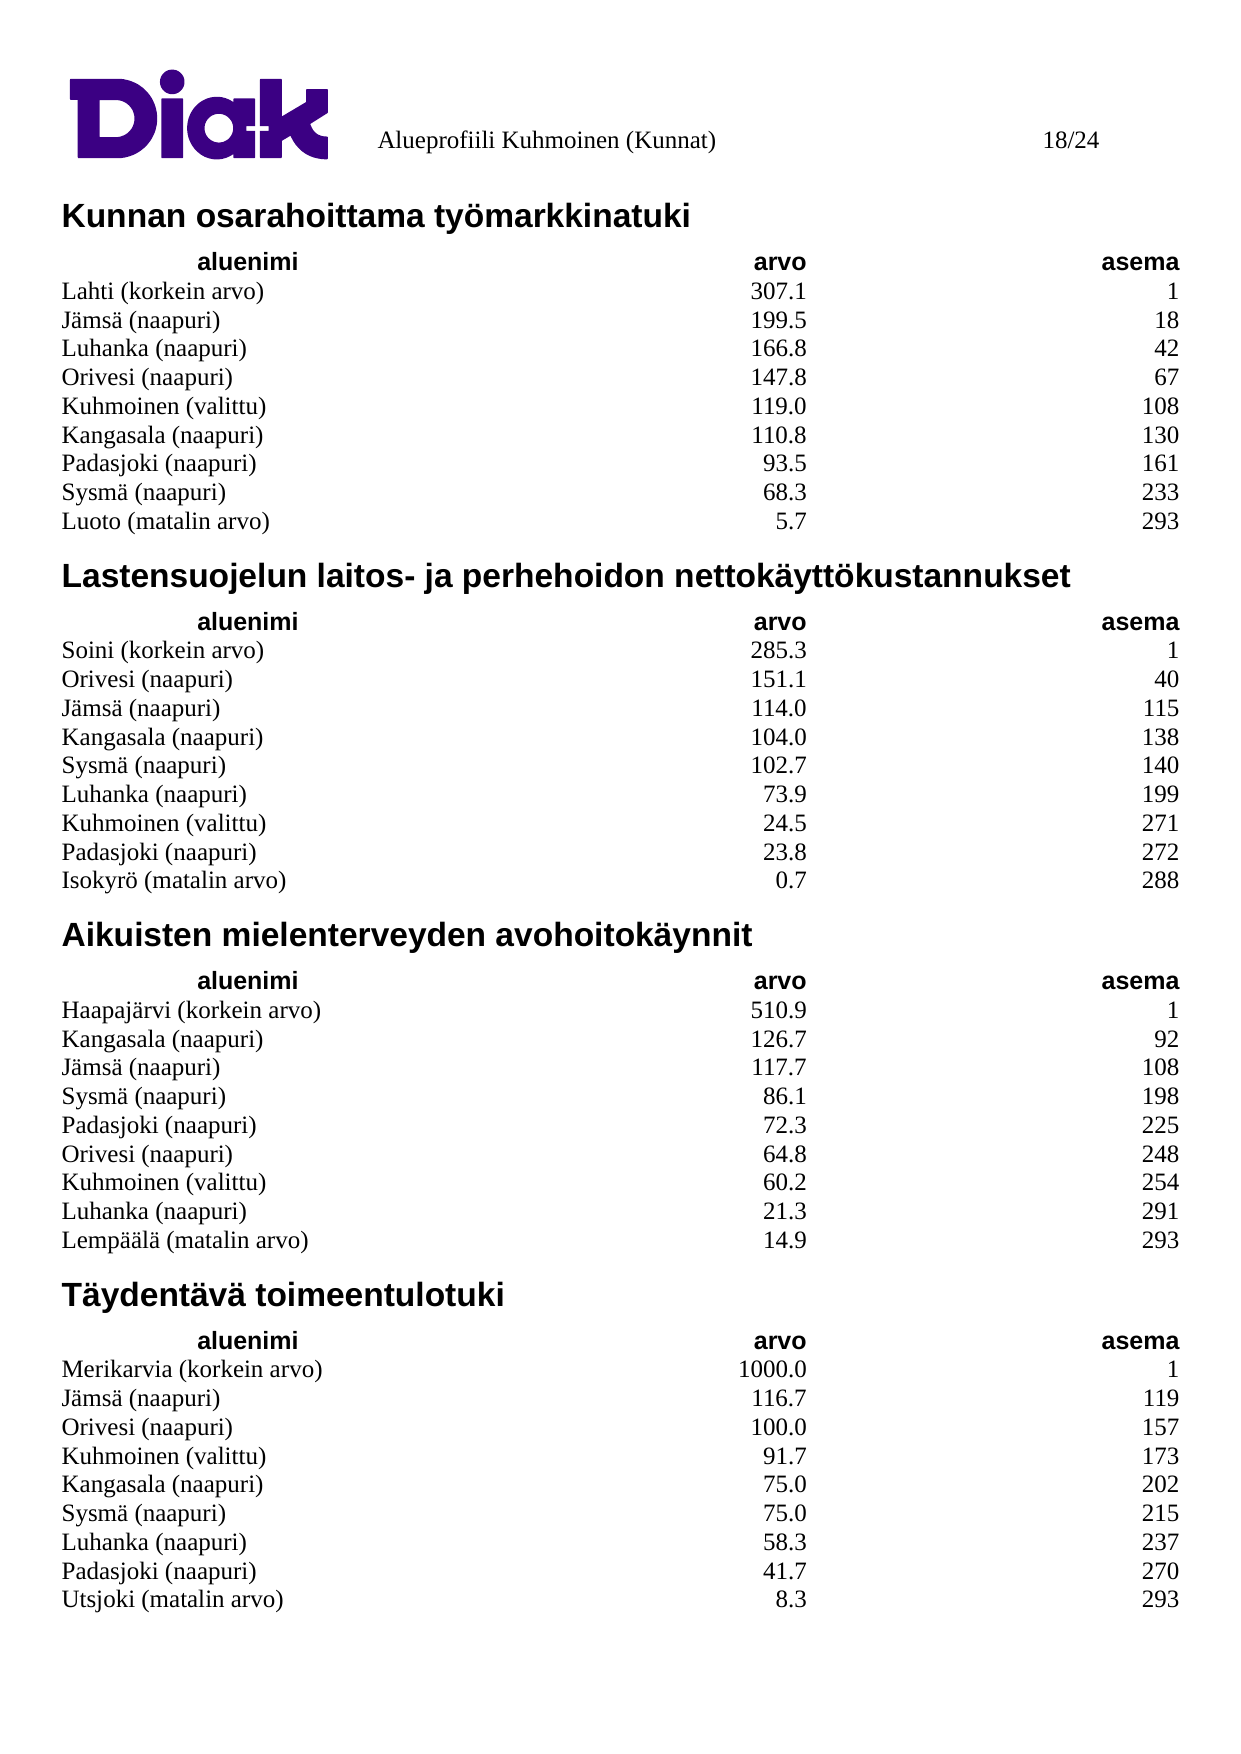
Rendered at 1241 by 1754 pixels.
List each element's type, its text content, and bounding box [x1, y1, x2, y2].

table_cell 1000.0 [434, 1355, 806, 1383]
table_cell 233 [806, 477, 1179, 506]
table_cell 68.3 [434, 477, 806, 506]
table_cell Orivesi (naapuri) [61, 1412, 434, 1441]
table_cell Lempäälä (matalin arvo) [61, 1225, 434, 1254]
table_cell Utsjoki (matalin arvo) [61, 1585, 434, 1613]
table_cell Luhanka (naapuri) [61, 1527, 434, 1556]
table_cell 23.8 [434, 837, 806, 866]
table_cell 202 [806, 1470, 1179, 1498]
table_cell 115 [806, 693, 1179, 722]
table_cell Kangasala (naapuri) [61, 420, 434, 448]
table_cell Sysmä (naapuri) [61, 751, 434, 779]
table_cell Soini (korkein arvo) [61, 636, 434, 664]
table_cell 225 [806, 1110, 1179, 1139]
table_cell 42 [806, 334, 1179, 362]
table_cell 199.5 [434, 305, 806, 333]
table_cell 116.7 [434, 1383, 806, 1412]
table_cell 102.7 [434, 751, 806, 779]
table_cell Sysmä (naapuri) [61, 1081, 434, 1110]
table_cell 1 [806, 276, 1179, 305]
table_cell 161 [806, 449, 1179, 477]
table_cell 64.8 [434, 1139, 806, 1167]
table_cell 5.7 [434, 506, 806, 535]
table_cell 75.0 [434, 1498, 806, 1527]
table_cell Sysmä (naapuri) [61, 1498, 434, 1527]
table_cell 293 [806, 1585, 1179, 1613]
table_cell 271 [806, 808, 1179, 837]
table_cell 117.7 [434, 1053, 806, 1081]
table_cell 126.7 [434, 1024, 806, 1052]
table_cell Merikarvia (korkein arvo) [61, 1355, 434, 1383]
table_cell 291 [806, 1196, 1179, 1225]
table_cell 198 [806, 1081, 1179, 1110]
table_cell Kangasala (naapuri) [61, 1024, 434, 1052]
table_cell 75.0 [434, 1470, 806, 1498]
table_cell 215 [806, 1498, 1179, 1527]
table_cell 119.0 [434, 391, 806, 420]
table_cell 138 [806, 722, 1179, 751]
table_cell 108 [806, 391, 1179, 420]
table_header arvo [434, 1326, 806, 1354]
table_header asema [806, 966, 1179, 995]
table_cell 91.7 [434, 1441, 806, 1469]
table_header arvo [434, 607, 806, 636]
table_header asema [806, 1326, 1179, 1354]
table_header asema [806, 247, 1179, 276]
table_cell 270 [806, 1556, 1179, 1584]
table_header aluenimi [61, 966, 434, 995]
table_header arvo [434, 966, 806, 995]
table_cell 108 [806, 1053, 1179, 1081]
table_cell Kuhmoinen (valittu) [61, 391, 434, 420]
table_cell 1 [806, 995, 1179, 1024]
table_cell 14.9 [434, 1225, 806, 1254]
table_cell 0.7 [434, 866, 806, 894]
table_cell 72.3 [434, 1110, 806, 1139]
table_cell 104.0 [434, 722, 806, 751]
table_cell 21.3 [434, 1196, 806, 1225]
table_cell Padasjoki (naapuri) [61, 1556, 434, 1584]
table_cell 285.3 [434, 636, 806, 664]
table_cell 40 [806, 664, 1179, 693]
table_cell 307.1 [434, 276, 806, 305]
table_cell Padasjoki (naapuri) [61, 1110, 434, 1139]
table_cell Kangasala (naapuri) [61, 722, 434, 751]
table_cell 114.0 [434, 693, 806, 722]
table_header aluenimi [61, 607, 434, 636]
table_cell Padasjoki (naapuri) [61, 449, 434, 477]
table_cell 157 [806, 1412, 1179, 1441]
table_cell 1 [806, 1355, 1179, 1383]
subtitle Täydentävä toimeentulotuki [61, 1274, 1179, 1313]
table_cell 1 [806, 636, 1179, 664]
table_cell Haapajärvi (korkein arvo) [61, 995, 434, 1024]
table_cell Jämsä (naapuri) [61, 1053, 434, 1081]
table_cell 293 [806, 1225, 1179, 1254]
table_header arvo [434, 247, 806, 276]
table_cell 130 [806, 420, 1179, 448]
table_cell Luhanka (naapuri) [61, 334, 434, 362]
table_cell Isokyrö (matalin arvo) [61, 866, 434, 894]
table_cell 166.8 [434, 334, 806, 362]
subtitle Aikuisten mielenterveyden avohoitokäynnit [61, 915, 1179, 954]
table_cell Jämsä (naapuri) [61, 305, 434, 333]
table_cell Padasjoki (naapuri) [61, 837, 434, 866]
table_cell Kuhmoinen (valittu) [61, 1168, 434, 1196]
table_cell 147.8 [434, 362, 806, 391]
table_cell 8.3 [434, 1585, 806, 1613]
table_cell Luhanka (naapuri) [61, 779, 434, 808]
table_cell 293 [806, 506, 1179, 535]
table_cell 67 [806, 362, 1179, 391]
table_cell Kuhmoinen (valittu) [61, 1441, 434, 1469]
table_cell 254 [806, 1168, 1179, 1196]
table_cell Jämsä (naapuri) [61, 1383, 434, 1412]
table_cell 140 [806, 751, 1179, 779]
table_cell Lahti (korkein arvo) [61, 276, 434, 305]
subtitle Kunnan osarahoittama työmarkkinatuki [61, 196, 1179, 235]
table_cell Orivesi (naapuri) [61, 1139, 434, 1167]
table_cell Kangasala (naapuri) [61, 1470, 434, 1498]
table_cell 288 [806, 866, 1179, 894]
table_cell 93.5 [434, 449, 806, 477]
table_cell 110.8 [434, 420, 806, 448]
table_cell 173 [806, 1441, 1179, 1469]
table_cell 248 [806, 1139, 1179, 1167]
table_cell 199 [806, 779, 1179, 808]
table_header aluenimi [61, 1326, 434, 1354]
table_cell 92 [806, 1024, 1179, 1052]
table_cell 119 [806, 1383, 1179, 1412]
table_cell Luhanka (naapuri) [61, 1196, 434, 1225]
table_cell 272 [806, 837, 1179, 866]
table_cell Orivesi (naapuri) [61, 664, 434, 693]
table_cell 73.9 [434, 779, 806, 808]
table_cell 18 [806, 305, 1179, 333]
table_cell Orivesi (naapuri) [61, 362, 434, 391]
subtitle Lastensuojelun laitos- ja perhehoidon nettokäyttökustannukset [61, 556, 1179, 594]
table_header aluenimi [61, 247, 434, 276]
table_cell 60.2 [434, 1168, 806, 1196]
table_cell 86.1 [434, 1081, 806, 1110]
table_cell 24.5 [434, 808, 806, 837]
table_cell 510.9 [434, 995, 806, 1024]
table_cell 237 [806, 1527, 1179, 1556]
table_cell Luoto (matalin arvo) [61, 506, 434, 535]
table_cell Sysmä (naapuri) [61, 477, 434, 506]
table_cell 100.0 [434, 1412, 806, 1441]
table_cell 151.1 [434, 664, 806, 693]
table_cell Jämsä (naapuri) [61, 693, 434, 722]
table_cell Kuhmoinen (valittu) [61, 808, 434, 837]
table_cell 58.3 [434, 1527, 806, 1556]
table_header asema [806, 607, 1179, 636]
table_cell 41.7 [434, 1556, 806, 1584]
